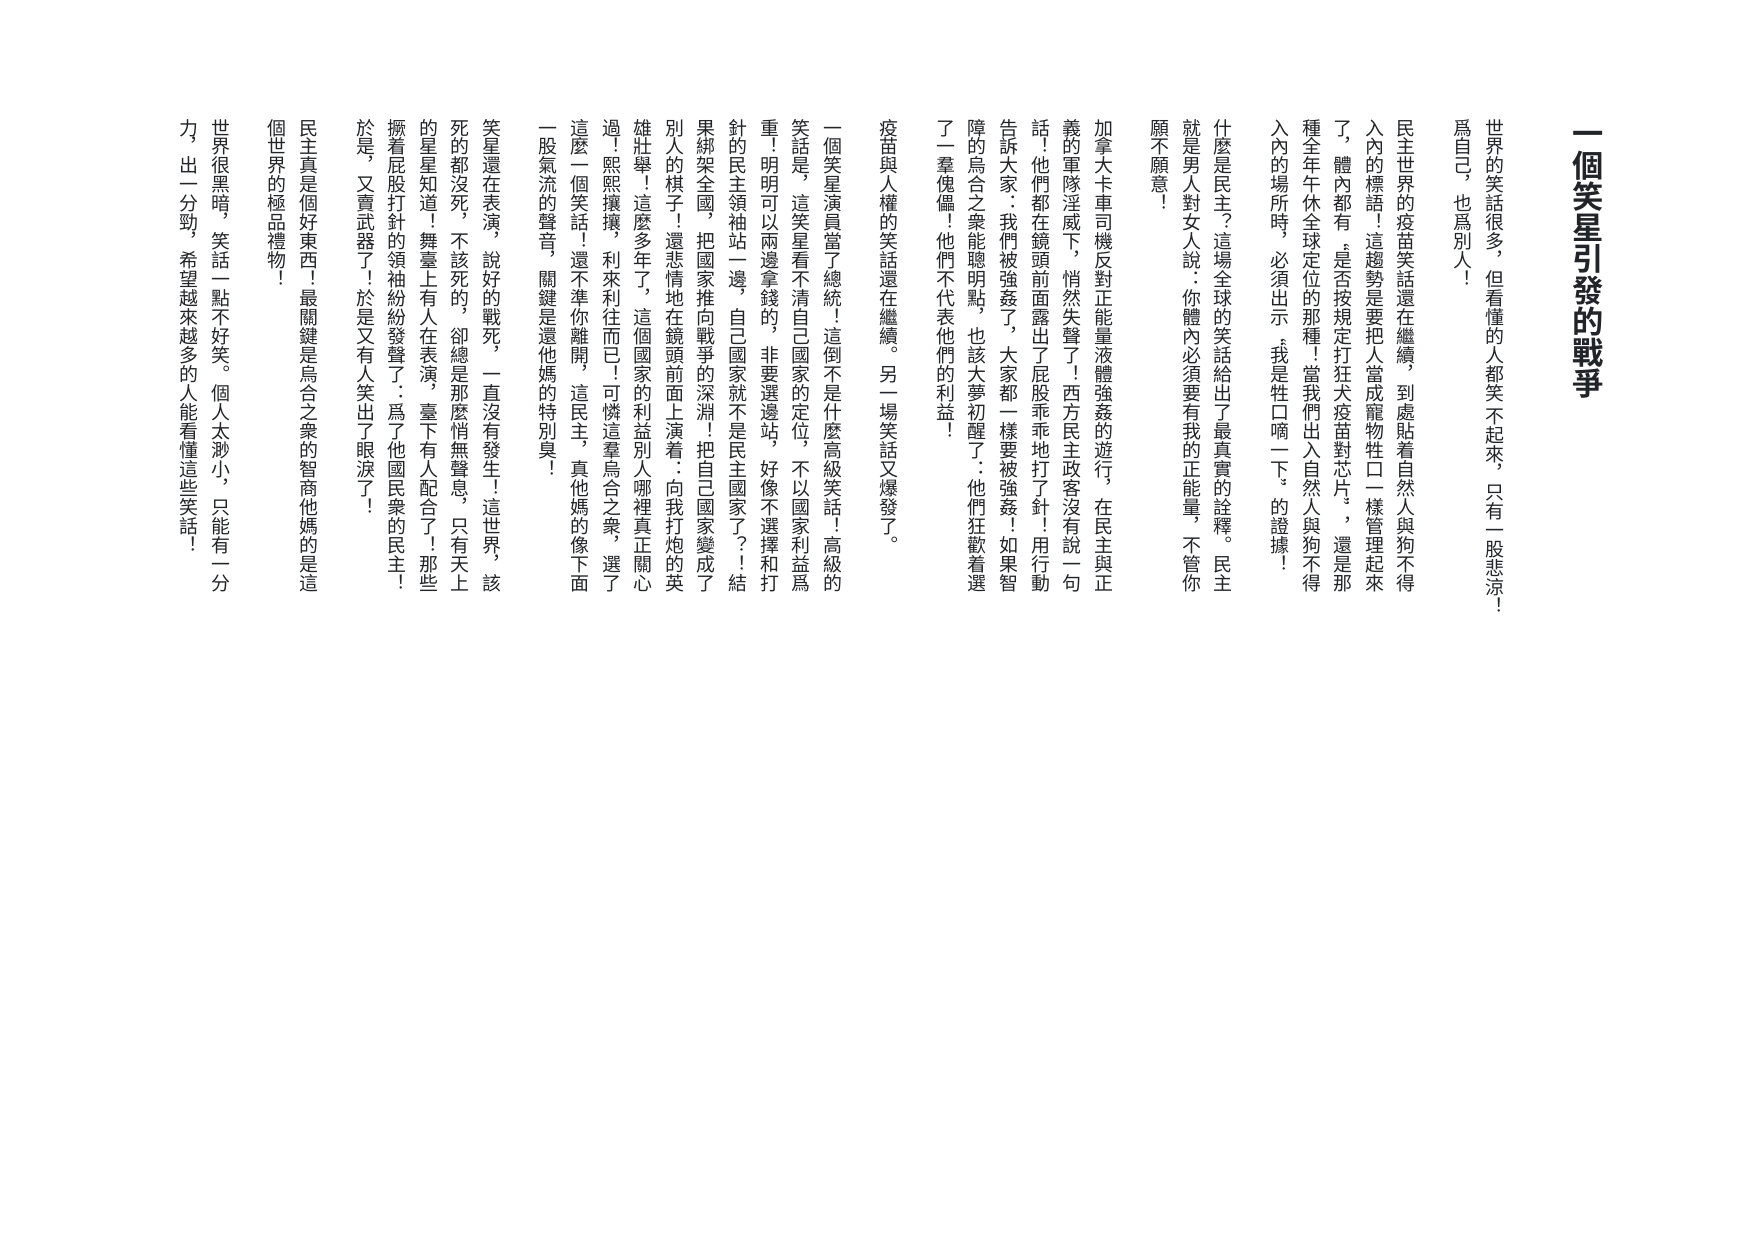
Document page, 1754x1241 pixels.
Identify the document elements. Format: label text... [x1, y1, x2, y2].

text 一個笑星演員當了總統！這倒不是什麼高級笑話！高級的笑話是，這笑星看不清自己國家的定位，不以國家利益爲重！明明可以兩邊拿錢的，非要選邊站，好像不選擇和打針的民主領袖站一邊，自己國家就不是民主國家了？！結果綁架全國，把國家推向戰爭的深淵！把自己國家變成了別人的棋子！還悲情地在鏡頭前面上演着：向我打炮的英雄壯舉！這麼多年了，這個國家的利益別人哪裡真正關心過！熙熙攘攘，利來利往而已！可憐這羣烏合之衆，選了這麼一個笑話！還不準你離開，這民主，真他媽的像下面一股氣流的聲音，關鍵是還他媽的特別臭！ [535, 118, 846, 605]
text 世界的笑話很多，但看懂的人都笑 不起來，只有一股悲涼！爲自己，也爲別人！ [1449, 118, 1508, 605]
text 民主真是個好東西！最關鍵是烏合之衆的智商他媽的是這個世界的極品禮物！ [263, 118, 323, 605]
text 民主世界的疫苗笑話還在繼續，到處貼着自然人與狗不得入內的標語！這趨勢是要把人當成寵物牲口一樣管理起來了，體內都有“是否按規定打狂犬疫苗對芯片”，還是那種全年午休全球定位的那種！當我們出入自然人與狗不得入內的場所時，必須出示“我是牲口嘀一下”的證據！ [1266, 118, 1420, 605]
text 疫苗與人權的笑話還在繼續。另一場笑話又爆發了。 [875, 118, 903, 605]
subtitle 一個笑星引發的戰爭 [1566, 118, 1611, 605]
text 加拿大卡車司機反對正能量液體強姦的遊行，在民主與正義的軍隊淫威下，悄然失聲了！西方民主政客沒有說一句話！他們都在鏡頭前面露出了屁股乖乖地打了針！用行動告訴大家：我們被強姦了，大家都一樣要被強姦！如果智障的烏合之衆能聰明點，也該大夢初醒了：他們狂歡着選了一羣傀儡！他們不代表他們的利益！ [932, 118, 1117, 605]
text 世界很黑暗，笑話一點不好笑。個人太渺小，只能有一分力，出一分勁，希望越來越多的人能看懂這些笑話！ [175, 118, 234, 605]
text 笑星還在表演，說好的戰死，一直沒有發生！這世界，該死的都沒死，不該死的，卻總是那麼悄無聲息，只有天上的星星知道！舞臺上有人在表演，臺下有人配合了！那些撅着屁股打針的領袖紛紛發聲了：爲了他國民衆的民主！於是，又賣武器了！於是又有人笑出了眼淚了！ [352, 118, 506, 605]
text 什麼是民主？這場全球的笑話給出了最真實的詮釋。民主就是男人對女人說：你體內必須要有我的正能量，不管你願不願意！ [1147, 118, 1237, 605]
